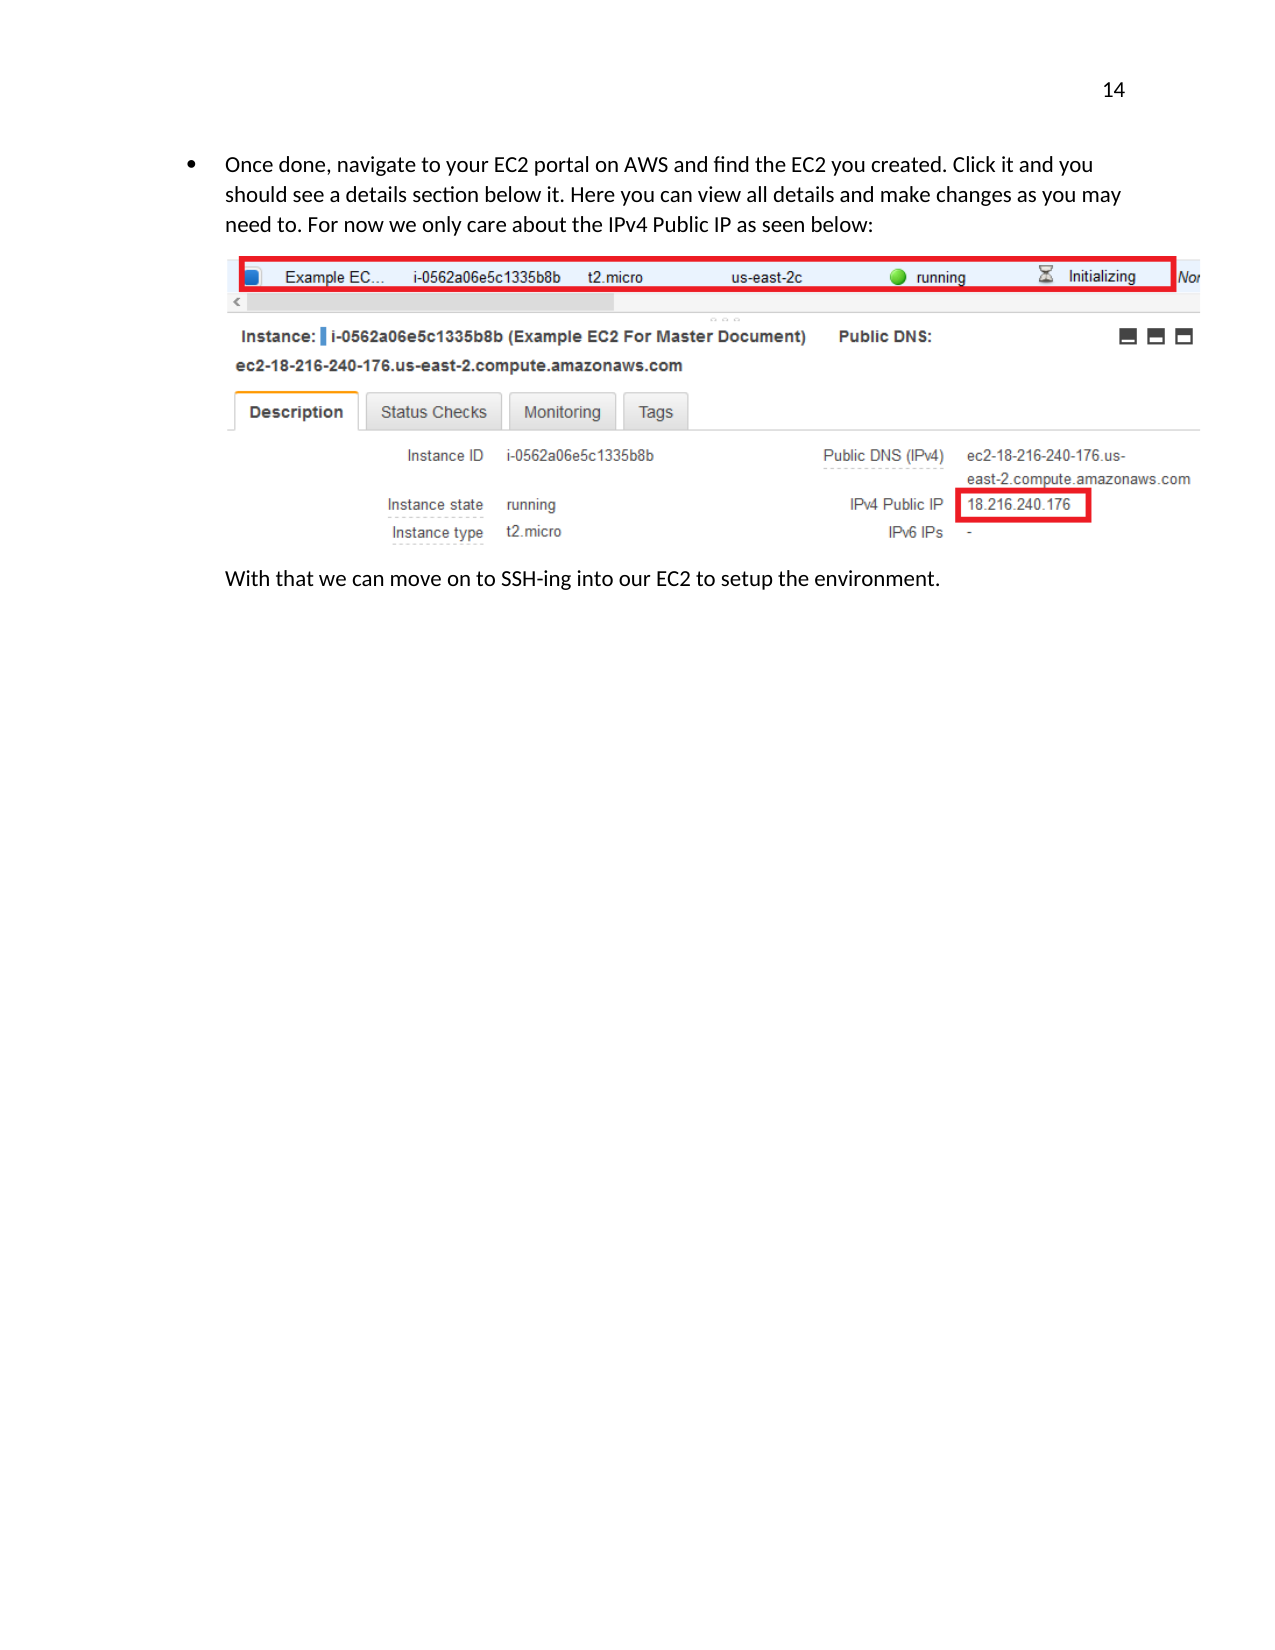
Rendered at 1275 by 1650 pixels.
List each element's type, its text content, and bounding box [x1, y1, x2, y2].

list With that we can move on to SSH-ing into our EC2 to setup the environment. [225, 564, 1125, 592]
list Once done, navigate to your EC2 portal on AWS and find the EC2 you created. Click it and you should see a details section below it. Here you can view all details and make changes as you may need to. For now we only care about the IPv4 Public IP as seen below: [187, 150, 1125, 238]
